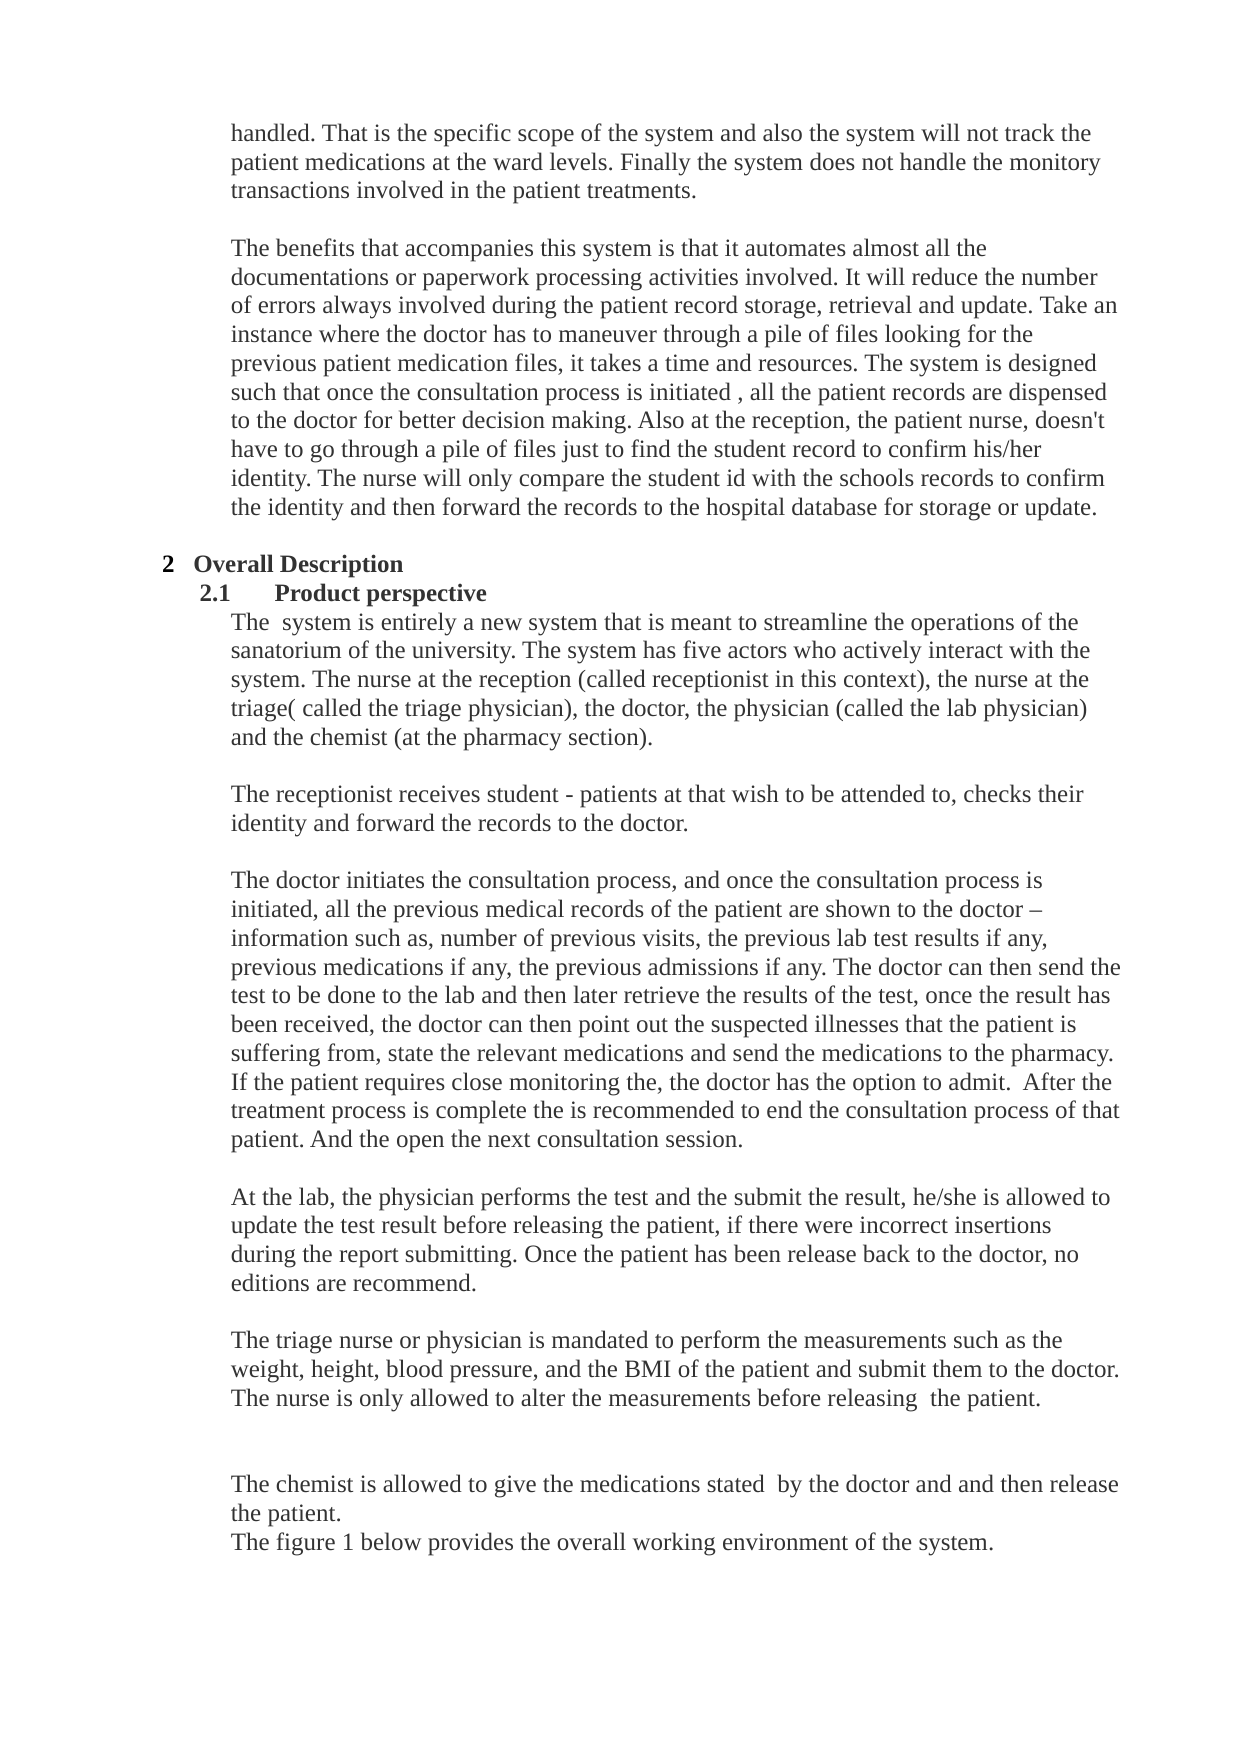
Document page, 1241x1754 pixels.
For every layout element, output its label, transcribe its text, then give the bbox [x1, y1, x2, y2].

list Overall Description [156, 549, 1122, 578]
list The chemist is allowed to give the medications stated by the doctor and and then release the patient. [193, 1469, 1122, 1527]
list The figure 1 below provides the overall working environment of the system. [193, 1527, 1122, 1556]
list Product perspective [193, 578, 1122, 607]
list The system is entirely a new system that is meant to streamline the operations of the sanatorium of the university. The system has five actors who actively interact with the system. The nurse at the reception (called receptionist in this context), the nurse at the triage( called the triage physician), the doctor, the physician (called the lab physician) and the chemist (at the pharmacy section). [193, 607, 1122, 751]
list The doctor initiates the consultation process, and once the consultation process is initiated, all the previous medical records of the patient are shown to the doctor – information such as, number of previous visits, the previous lab test results if any, previous medications if any, the previous admissions if any. The doctor can then send the test to be done to the lab and then later retrieve the results of the test, once the result has been received, the doctor can then point out the suspected illnesses that the patient is suffering from, state the relevant medications and send the medications to the pharmacy. If the patient requires close monitoring the, the doctor has the option to admit. After the treatment process is complete the is recommended to end the consultation process of that patient. And the open the next consultation session. [193, 866, 1122, 1153]
list The receptionist receives student - patients at that wish to be attended to, checks their identity and forward the records to the doctor. [193, 779, 1122, 837]
list handled. That is the specific scope of the system and also the system will not track the patient medications at the ward levels. Finally the system does not handle the monitory transactions involved in the patient treatments. [193, 118, 1122, 204]
list The benefits that accompanies this system is that it automates almost all the documentations or paperwork processing activities involved. It will reduce the number of errors always involved during the patient record storage, retrieval and update. Take an instance where the doctor has to maneuver through a pile of files looking for the previous patient medication files, it takes a time and resources. The system is designed such that once the consultation process is initiated , all the patient records are dispensed to the doctor for better decision making. Also at the reception, the patient nurse, doesn't have to go through a pile of files just to find the student record to confirm his/her identity. The nurse will only compare the student id with the schools records to confirm the identity and then forward the records to the hospital database for storage or update. [193, 233, 1122, 521]
list The triage nurse or physician is mandated to perform the measurements such as the weight, height, blood pressure, and the BMI of the patient and submit them to the doctor. The nurse is only allowed to alter the measurements before releasing the patient. [193, 1326, 1122, 1412]
list At the lab, the physician performs the test and the submit the result, he/she is allowed to update the test result before releasing the patient, if there were incorrect insertions during the report submitting. Once the patient has been release back to the doctor, no editions are recommend. [193, 1182, 1122, 1297]
